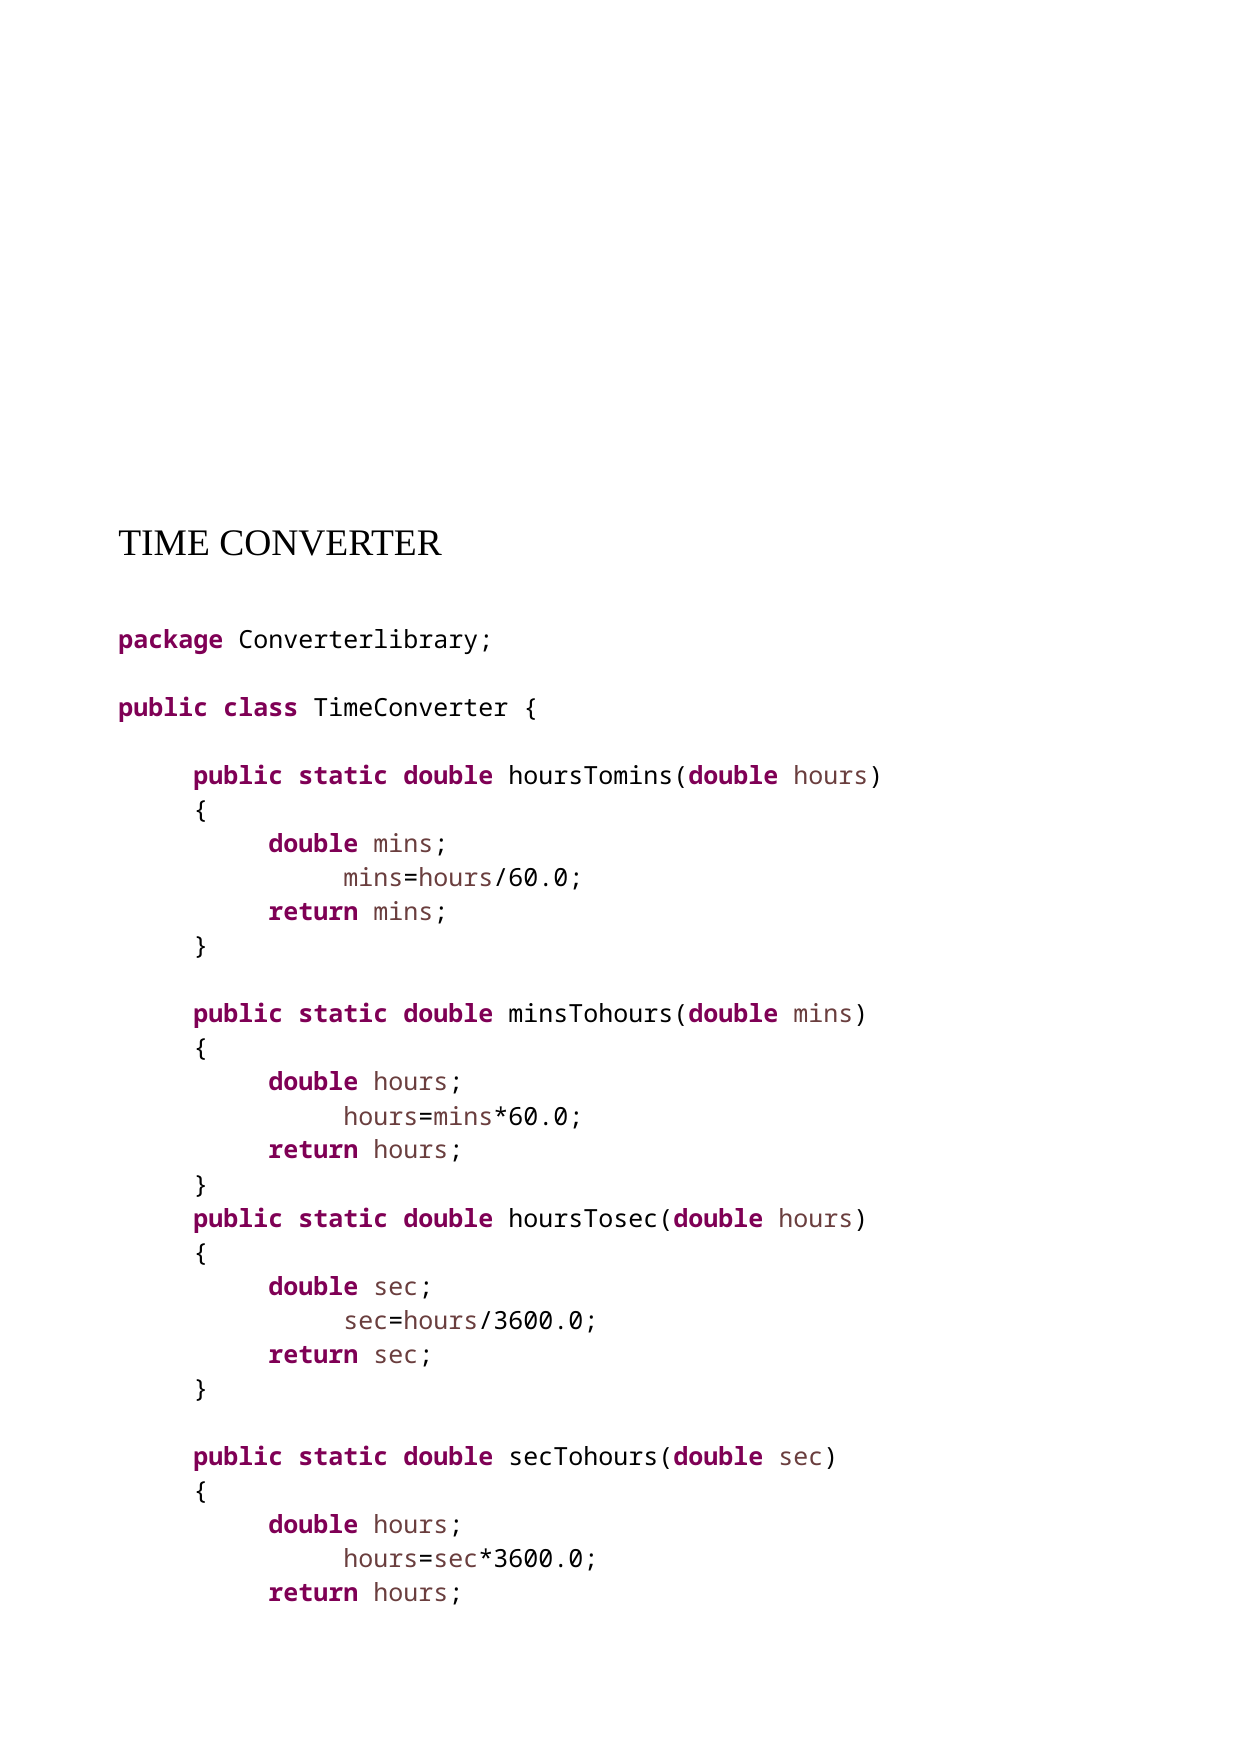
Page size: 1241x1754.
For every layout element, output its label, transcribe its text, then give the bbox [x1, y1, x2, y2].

text { [118, 792, 1122, 826]
text return hours; [118, 1132, 1122, 1166]
text { [118, 1473, 1122, 1507]
text double hours; [118, 1064, 1122, 1098]
text double sec; [118, 1268, 1122, 1302]
text TIME CONVERTER [118, 521, 1122, 564]
text } [118, 928, 1122, 962]
text double hours; [118, 1507, 1122, 1541]
text mins=hours/60.0; [118, 860, 1122, 894]
text package Converterlibrary; [118, 621, 1122, 655]
text public static double hoursTosec(double hours) [118, 1200, 1122, 1234]
text sec=hours/3600.0; [118, 1302, 1122, 1337]
text return sec; [118, 1337, 1122, 1371]
text public static double secTohours(double sec) [118, 1439, 1122, 1473]
text public class TimeConverter { [118, 689, 1122, 723]
text hours=sec*3600.0; [118, 1541, 1122, 1575]
text return hours; [118, 1575, 1122, 1609]
text double mins; [118, 826, 1122, 860]
text return mins; [118, 894, 1122, 928]
text { [118, 1030, 1122, 1064]
text public static double hoursTomins(double hours) [118, 757, 1122, 792]
text hours=mins*60.0; [118, 1098, 1122, 1132]
text { [118, 1234, 1122, 1268]
text } [118, 1166, 1122, 1200]
text } [118, 1371, 1122, 1405]
text public static double minsTohours(double mins) [118, 996, 1122, 1030]
